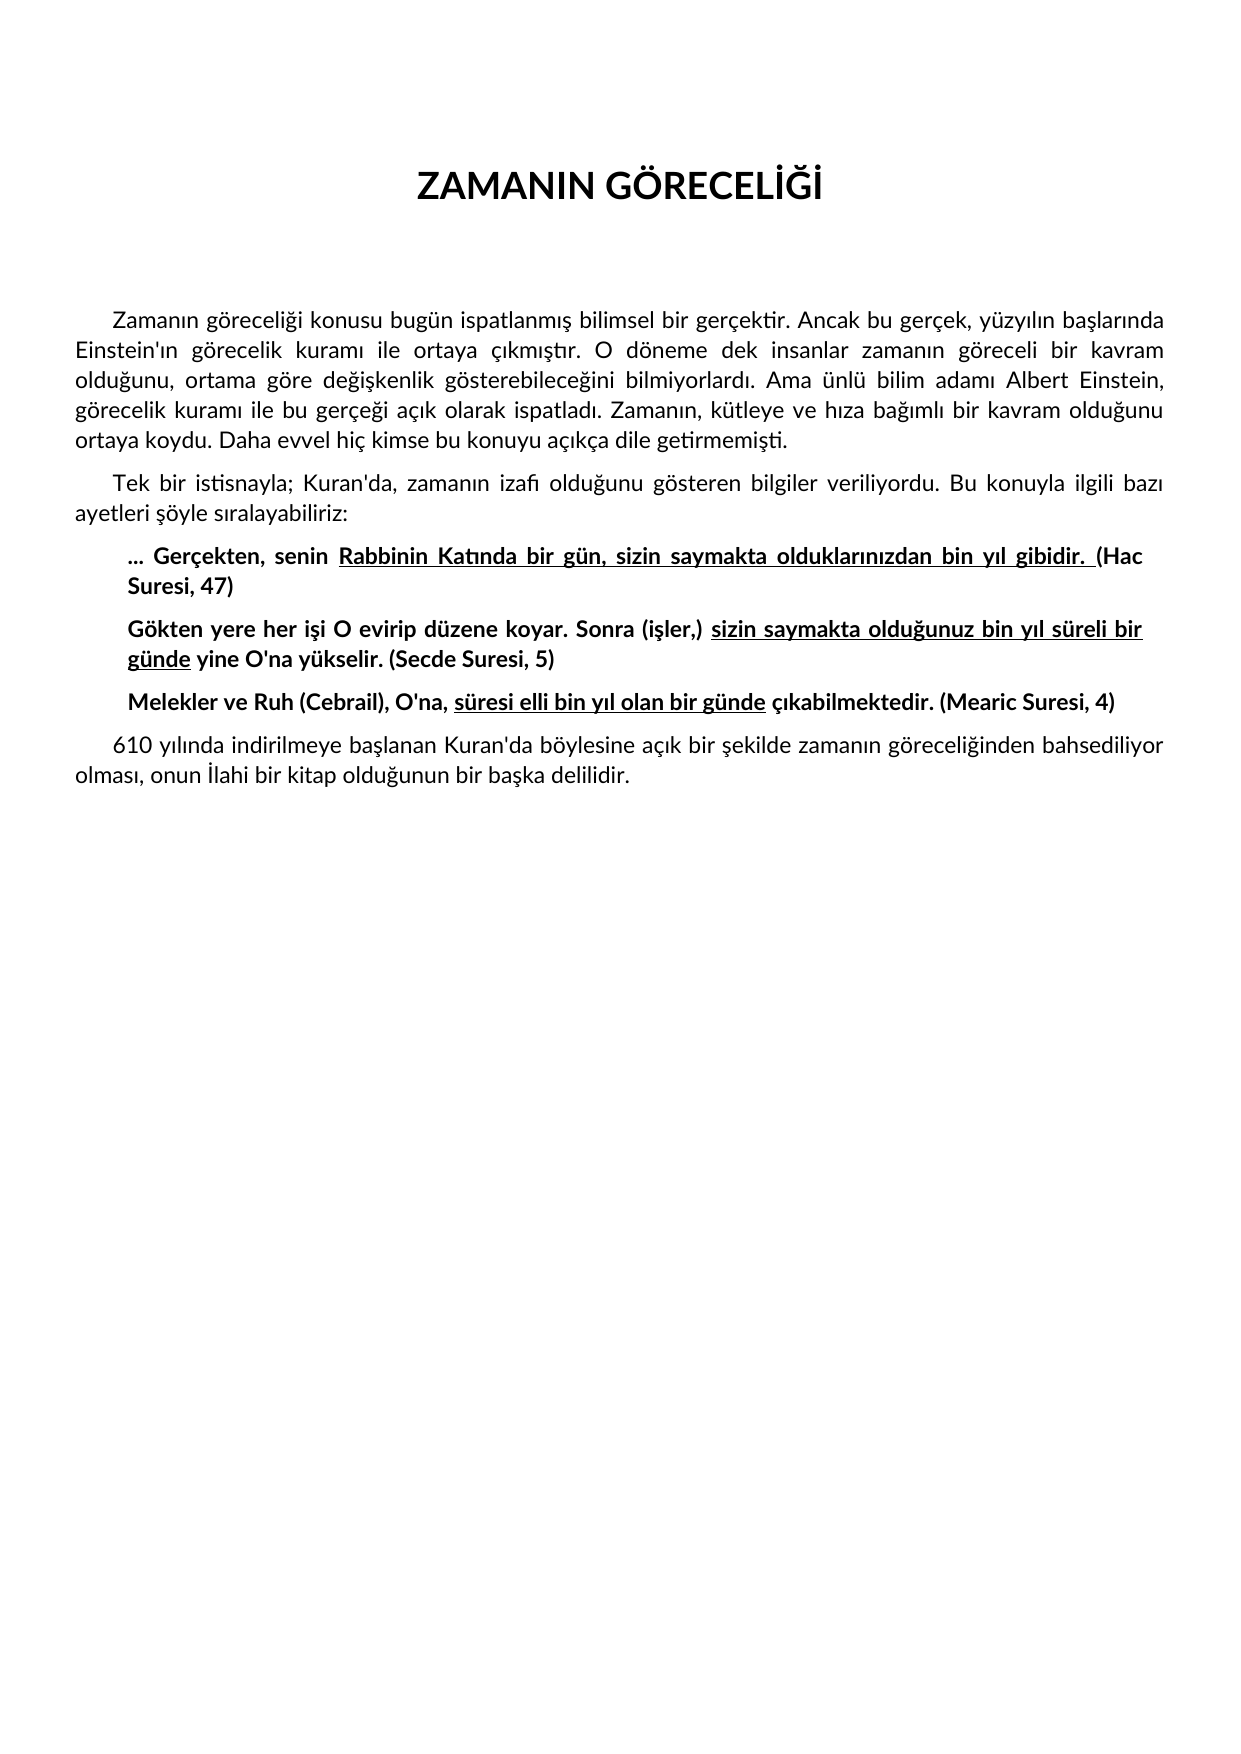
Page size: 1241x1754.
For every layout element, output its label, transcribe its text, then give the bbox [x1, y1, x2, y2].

text 610 yılında indirilmeye başlanan Kuran'da böylesine açık bir şekilde zamanın göreceliğinden bahsediliyor olması, onun İlahi bir kitap olduğunun bir başka delilidir. [75, 730, 1165, 788]
text Melekler ve Ruh (Cebrail), O'na, süresi elli bin yıl olan bir günde çıkabilmektedir. (Mearic Suresi, 4) [127, 688, 1143, 715]
text ... Gerçekten, senin Rabbinin Katında bir gün, sizin saymakta olduklarınızdan bin yıl gibidir. (Hac Suresi, 47) [127, 542, 1143, 599]
text Gökten yere her işi O evirip düzene koyar. Sonra (işler,) sizin saymakta olduğunuz bin yıl süreli bir günde yine O'na yükselir. (Secde Suresi, 5) [127, 615, 1143, 672]
text Zamanın göreceliği konusu bugün ispatlanmış bilimsel bir gerçektir. Ancak bu gerçek, yüzyılın başlarında Einstein'ın görecelik kuramı ile ortaya çıkmıştır. O döneme dek insanlar zamanın göreceli bir kavram olduğunu, ortama göre değişkenlik gösterebileceğini bilmiyorlardı. Ama ünlü bilim adamı Albert Einstein, görecelik kuramı ile bu gerçeği açık olarak ispatladı. Zamanın, kütleye ve hıza bağımlı bir kavram olduğunu ortaya koydu. Daha evvel hiç kimse bu konuyu açıkça dile getirmemişti. [75, 305, 1165, 454]
text Tek bir istisnayla; Kuran'da, zamanın izafi olduğunu gösteren bilgiler veriliyordu. Bu konuyla ilgili bazı ayetleri şöyle sıralayabiliriz: [75, 469, 1165, 527]
subtitle ZAMANIN GÖRECELİĞİ [75, 162, 1165, 207]
